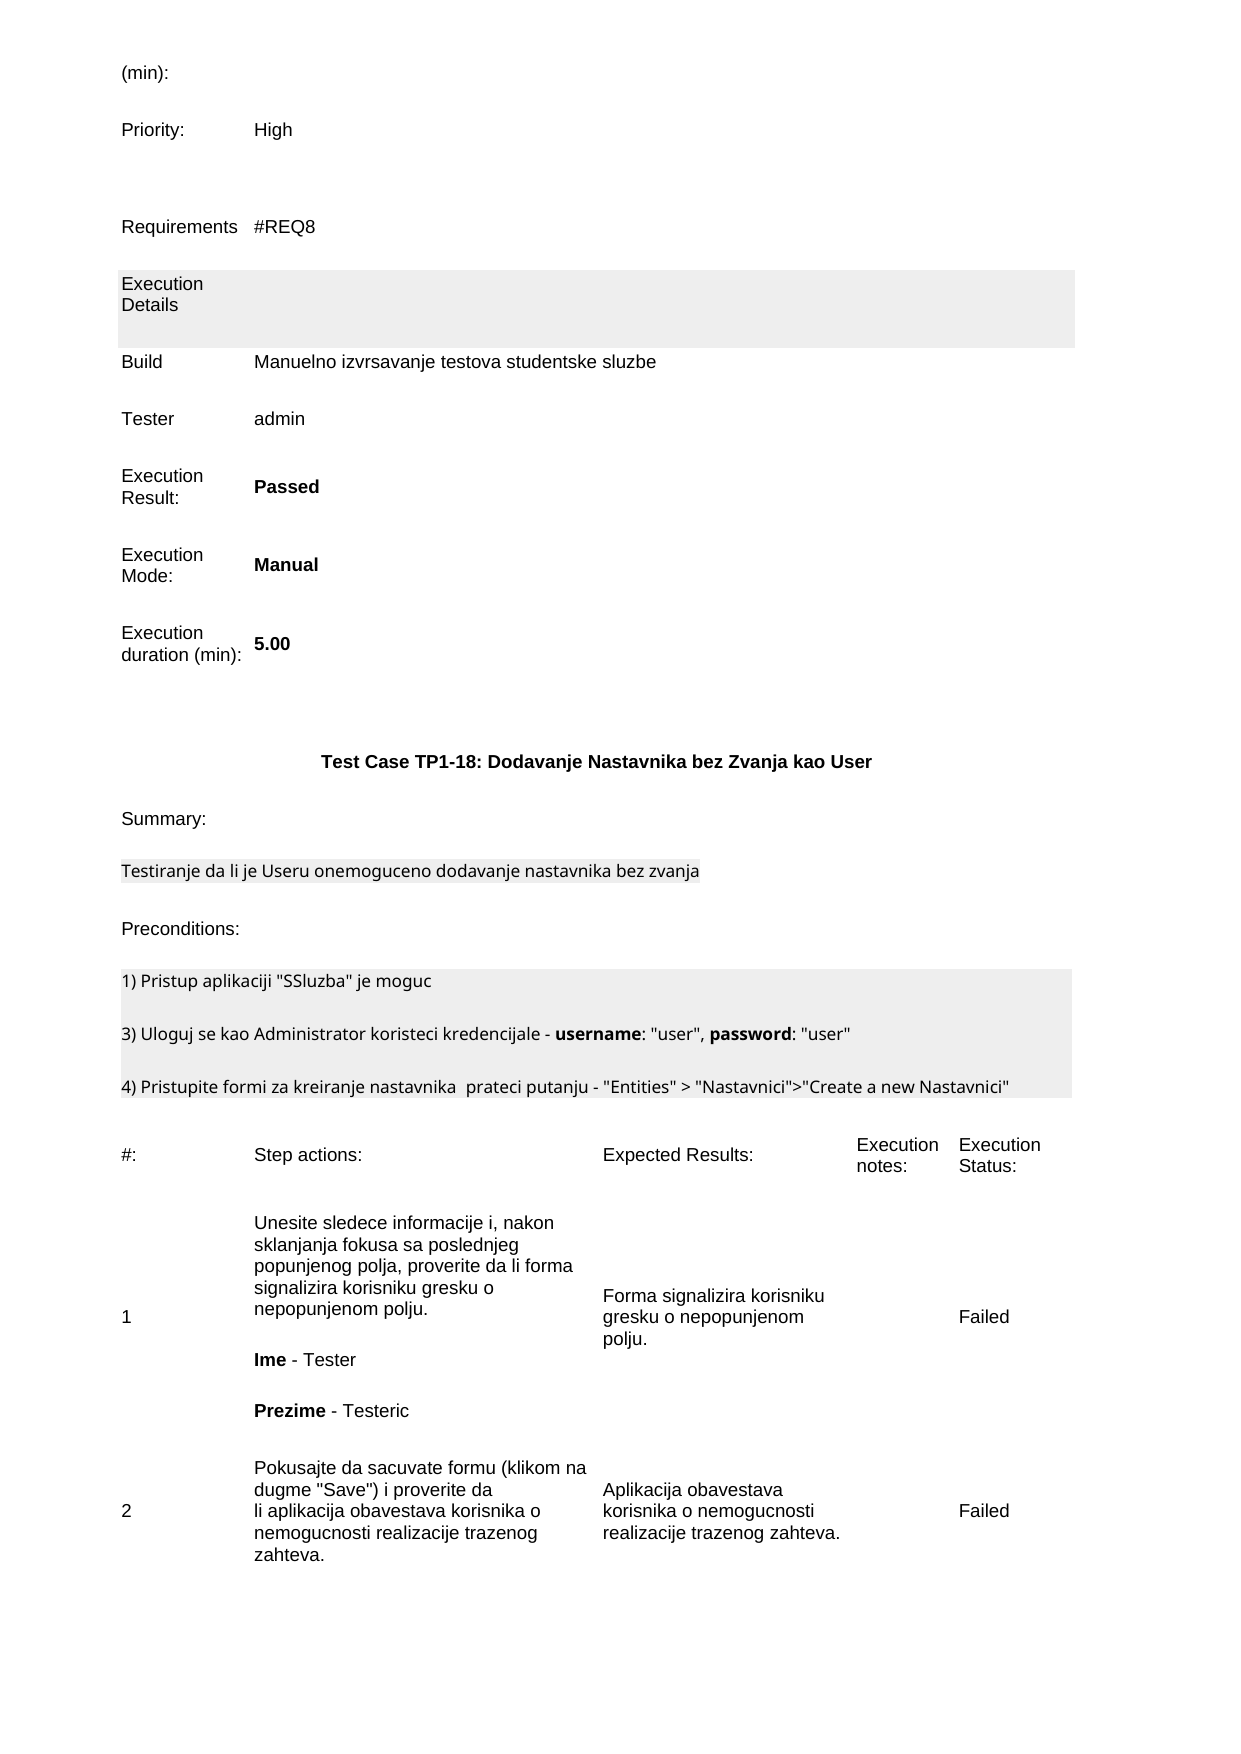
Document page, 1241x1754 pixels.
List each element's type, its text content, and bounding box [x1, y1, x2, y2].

table_cell [854, 1454, 956, 1597]
table_cell (min): [118, 59, 251, 116]
table_cell 2 [118, 1454, 251, 1597]
table_cell Build [118, 348, 251, 405]
table_cell [854, 1209, 956, 1454]
table_cell Pokusajte da sacuvate formu (klikom na dugme "Save") i proverite da li aplikacija obavestava korisnika o nemogucnosti realizacije trazenog zahteva. [251, 1454, 600, 1597]
table_cell Execution notes: [854, 1131, 956, 1209]
table_cell [118, 173, 1075, 213]
table_cell 1 [118, 1209, 251, 1454]
table_cell Failed [956, 1209, 1058, 1454]
table_cell #: [118, 1131, 251, 1209]
table_cell Tester [118, 405, 251, 462]
table_cell Execution Details [118, 270, 251, 348]
table_cell Summary: Testiranje da li je Useru onemoguceno dodavanje nastavnika bez zvanja [118, 805, 1075, 915]
table_cell Step actions: [251, 1131, 600, 1209]
table_cell [1059, 1131, 1075, 1209]
table_cell #REQ8 [251, 213, 1075, 270]
table_cell admin [251, 405, 1075, 462]
table_cell Forma signalizira korisniku gresku o nepopunjenom polju. [600, 1209, 853, 1454]
table_cell Unesite sledece informacije i, nakon sklanjanja fokusa sa poslednjeg popunjenog polja, proverite da li forma signalizira korisniku gresku o nepopunjenom polju. Ime - Tester Prezime - Testeric [251, 1209, 600, 1454]
table_cell Preconditions: 1) Pristup aplikaciji "SSluzba" je moguc 3) Uloguj se kao Administrator koristeci kredencijale - username: "user", password: "user" 4) Pristupite formi za kreiranje nastavnika prateci putanju - "Entities" > "Nastavnici">"Create a new Nastavnici" [118, 915, 1075, 1131]
table_cell 5.00 [251, 619, 1075, 697]
table_cell Manual [251, 540, 1075, 619]
table_cell Priority: [118, 116, 251, 173]
table_cell Requirements [118, 213, 251, 270]
table_cell Execution duration (min): [118, 619, 251, 697]
table_cell [251, 59, 1075, 116]
table_header Test Case TP1-18: Dodavanje Nastavnika bez Zvanja kao User [118, 748, 1075, 805]
table_cell Aplikacija obavestava korisnika o nemogucnosti realizacije trazenog zahteva. [600, 1454, 853, 1597]
table_cell Expected Results: [600, 1131, 853, 1209]
table_cell [1059, 1454, 1075, 1597]
table_cell High [251, 116, 1075, 173]
table_cell Execution Result: [118, 462, 251, 540]
table_cell Passed [251, 462, 1075, 540]
table_cell Manuelno izvrsavanje testova studentske sluzbe [251, 348, 1075, 405]
table_cell Execution Status: [956, 1131, 1058, 1209]
table_cell Execution Mode: [118, 540, 251, 619]
table_cell [251, 270, 1075, 348]
table_cell Failed [956, 1454, 1058, 1597]
table_cell [1059, 1209, 1075, 1454]
